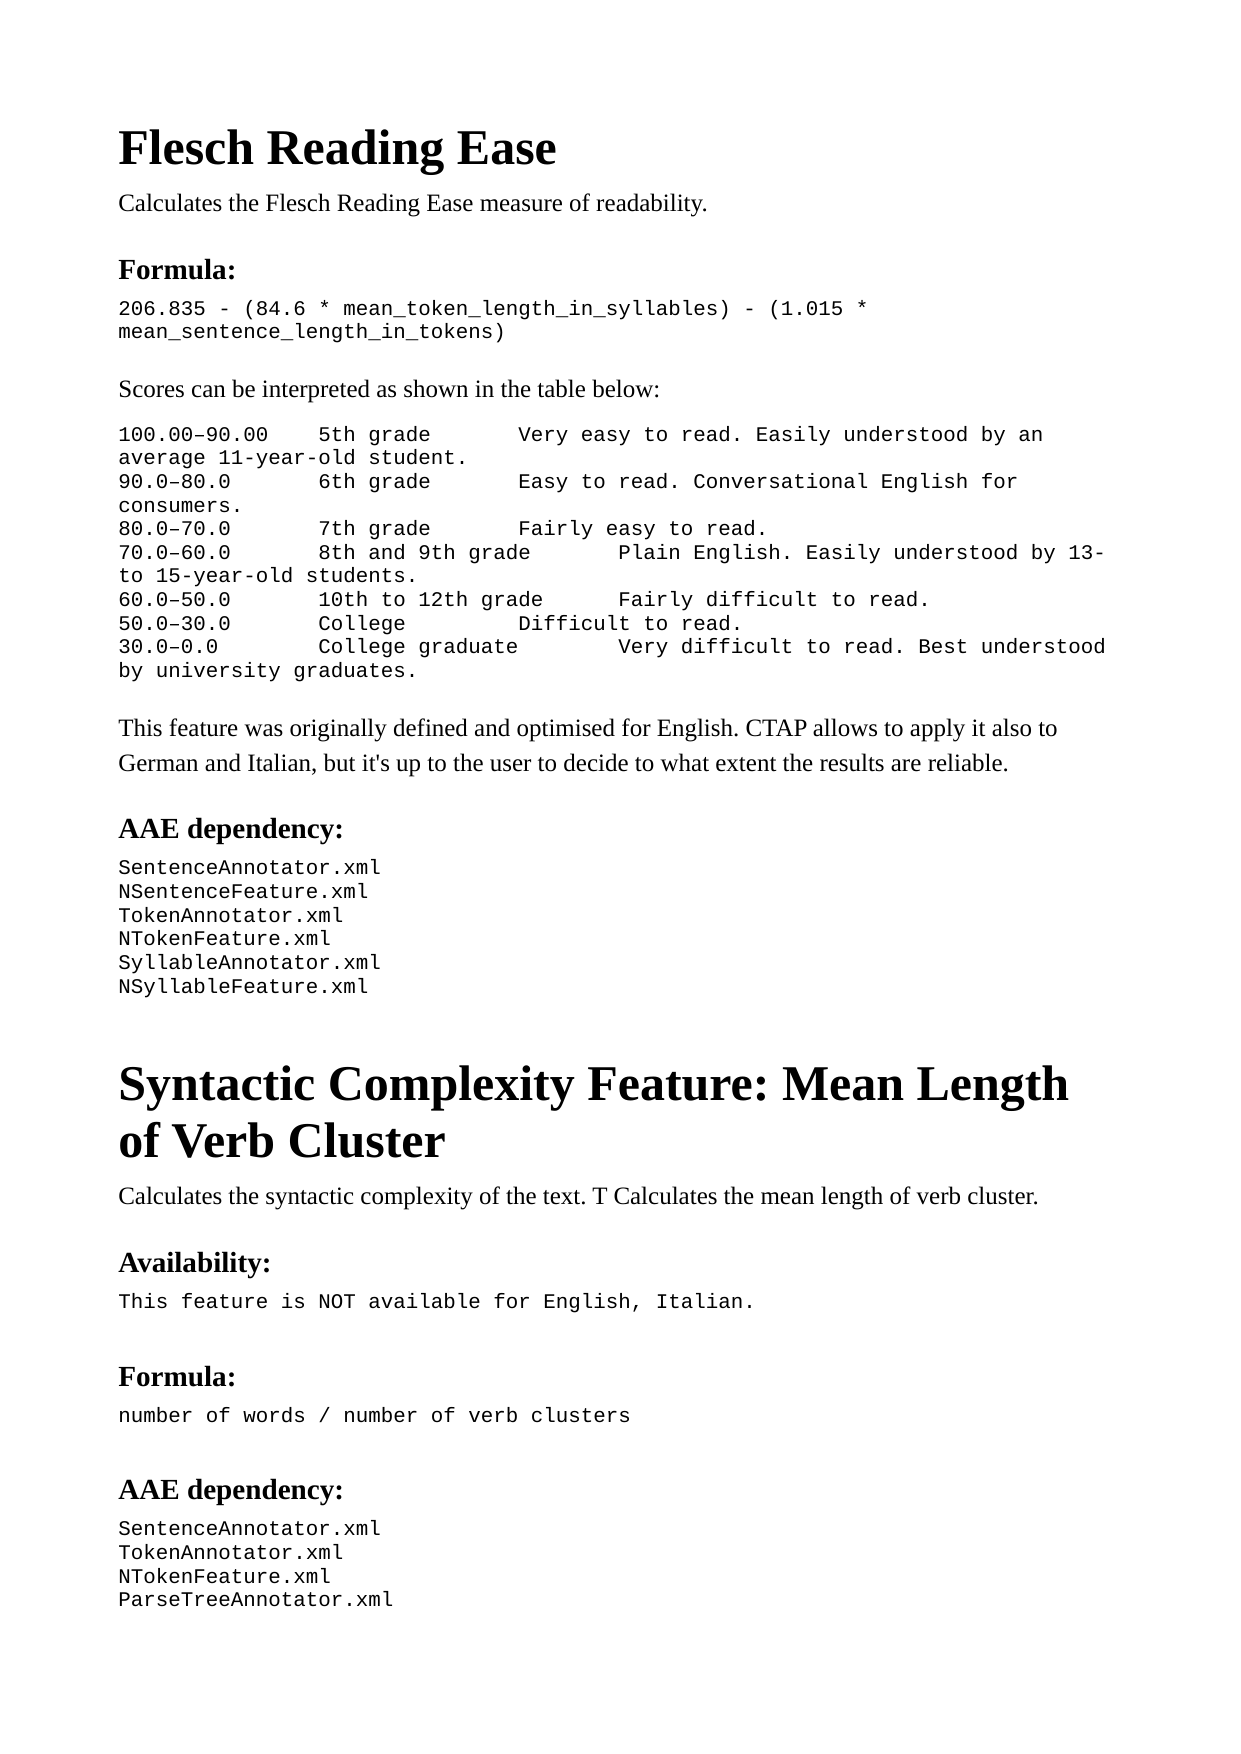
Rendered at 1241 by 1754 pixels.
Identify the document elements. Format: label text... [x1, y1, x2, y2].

subtitle AAE dependency: [118, 1472, 1122, 1506]
text 70.0–60.0 8th and 9th grade Plain English. Easily understood by 13- to 15-year-old students. [118, 542, 1122, 589]
text 80.0–70.0 7th grade Fairly easy to read. [118, 518, 1122, 542]
text 30.0–0.0 College graduate Very difficult to read. Best understood by university graduates. [118, 636, 1122, 684]
subtitle Availability: [118, 1245, 1122, 1278]
text 100.00–90.00 5th grade Very easy to read. Easily understood by an average 11-year-old student. [118, 424, 1122, 471]
text Calculates the Flesch Reading Ease measure of readability. [118, 188, 1122, 217]
subtitle Formula: [118, 1359, 1122, 1392]
subtitle Formula: [118, 252, 1122, 285]
text This feature was originally defined and optimised for English. CTAP allows to apply it also to German and Italian, but it's up to the user to decide to what extent the results are reliable. [118, 713, 1122, 776]
text TokenAnnotator.xml [118, 905, 1122, 928]
text This feature is NOT available for English, Italian. [118, 1291, 1122, 1314]
text 206.835 - (84.6 * mean_token_length_in_syllables) - (1.015 * mean_sentence_length_in_tokens) [118, 298, 1122, 345]
text 50.0–30.0 College Difficult to read. [118, 613, 1122, 636]
text NSentenceFeature.xml [118, 881, 1122, 905]
text 90.0–80.0 6th grade Easy to read. Conversational English for consumers. [118, 471, 1122, 518]
subtitle Syntactic Complexity Feature: Mean Length of Verb Cluster [118, 1054, 1122, 1169]
text 60.0–50.0 10th to 12th grade Fairly difficult to read. [118, 589, 1122, 613]
text SentenceAnnotator.xml [118, 857, 1122, 881]
text number of words / number of verb clusters [118, 1405, 1122, 1428]
text SentenceAnnotator.xml [118, 1518, 1122, 1542]
text Calculates the syntactic complexity of the text. T Calculates the mean length of verb cluster. [118, 1181, 1122, 1210]
text TokenAnnotator.xml [118, 1542, 1122, 1566]
text SyllableAnnotator.xml [118, 952, 1122, 976]
text ParseTreeAnnotator.xml [118, 1589, 1122, 1613]
subtitle Flesch Reading Ease [118, 118, 1122, 176]
text NTokenFeature.xml [118, 1566, 1122, 1589]
subtitle AAE dependency: [118, 811, 1122, 845]
text Scores can be interpreted as shown in the table below: [118, 374, 1122, 403]
text NSyllableFeature.xml [118, 976, 1122, 999]
text NTokenFeature.xml [118, 928, 1122, 952]
